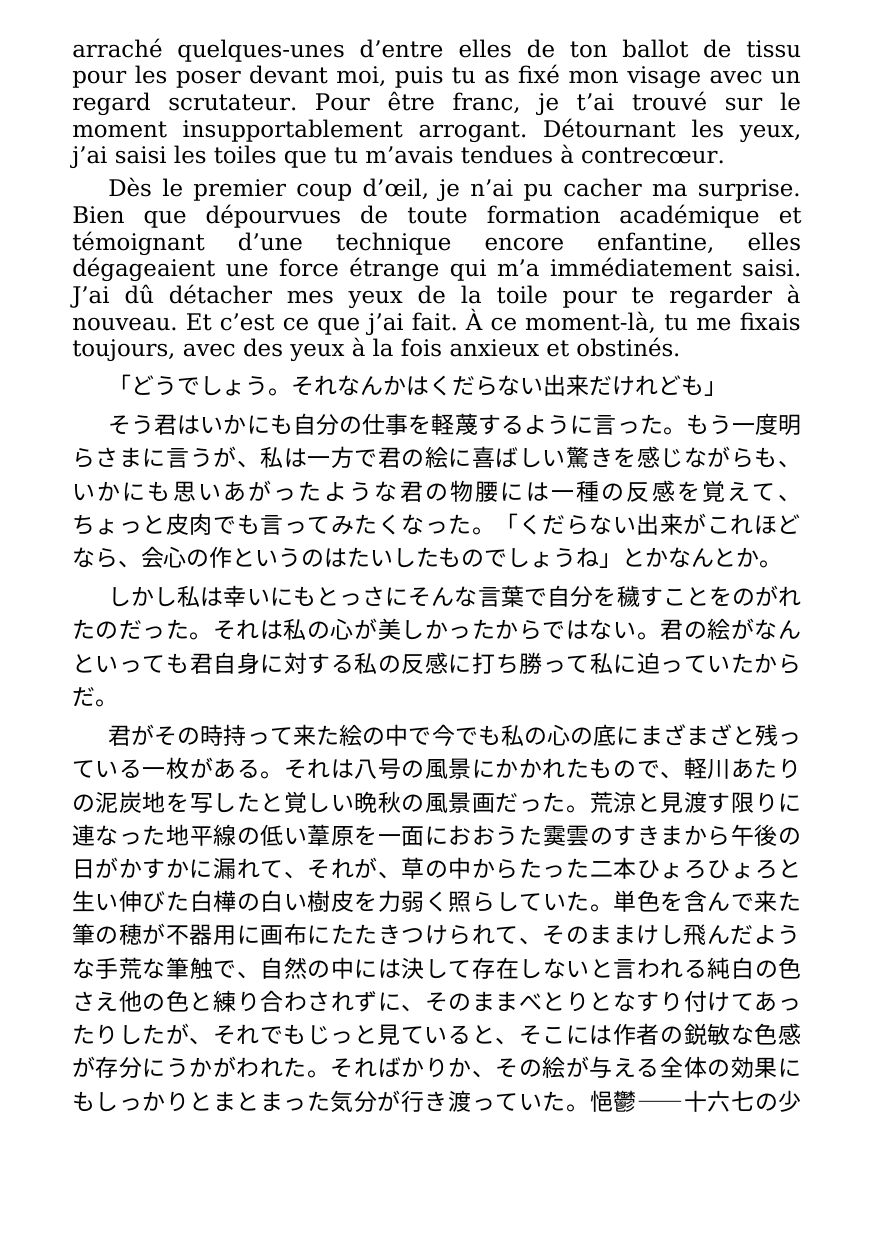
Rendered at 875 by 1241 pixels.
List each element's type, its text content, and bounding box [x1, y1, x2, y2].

text 君がその時持って来た絵の中で今でも私の心の底にまざまざと残っている一枚がある。それは八号の風景にかかれたもので、軽川あたりの泥炭地を写したと覚しい晩秋の風景画だった。荒涼と見渡す限りに連なった地平線の低い葦原を一面におおうた霙雲のすきまから午後の日がかすかに漏れて、それが、草の中からたった二本ひょろひょろと生い伸びた白樺の白い樹皮を力弱く照らしていた。単色を含んで来た筆の穂が不器用に画布にたたきつけられて、そのままけし飛んだような手荒な筆触で、自然の中には決して存在しないと言われる純白の色さえ他の色と練り合わされずに、そのままべとりとなすり付けてあったりしたが、それでもじっと見ていると、そこには作者の鋭敏な色感が存分にうかがわれた。そればかりか、その絵が与える全体の効果にもしっかりとまとまった気分が行き渡っていた。悒鬱――十六七の少 [72, 718, 802, 1117]
text しかし私は幸いにもとっさにそんな言葉で自分を穢すことをのがれたのだった。それは私の心が美しかったからではない。君の絵がなんといっても君自身に対する私の反感に打ち勝って私に迫っていたからだ。 [72, 579, 802, 712]
text Dès le premier coup d’œil, je n’ai pu cacher ma surprise. Bien que dépourvues de toute formation académique et témoignant d’une technique encore enfantine, elles dégageaient une force étrange qui m’a immédiatement saisi. J’ai dû détacher mes yeux de la toile pour te regarder à nouveau. Et c’est ce que j’ai fait. À ce moment-là, tu me fixais toujours, avec des yeux à la fois anxieux et obstinés. [72, 175, 802, 362]
text arraché quelques-unes d’entre elles de ton ballot de tissu pour les poser devant moi, puis tu as fixé mon visage avec un regard scrutateur. Pour être franc, je t’ai trouvé sur le moment insupportablement arrogant. Détournant les yeux, j’ai saisi les toiles que tu m’avais tendues à contrecœur. [72, 36, 802, 169]
text そう君はいかにも自分の仕事を軽蔑するように言った。もう一度明らさまに言うが、私は一方で君の絵に喜ばしい驚きを感じながらも、いかにも思いあがったような君の物腰には一種の反感を覚えて、ちょっと皮肉でも言ってみたくなった。「くだらない出来がこれほどなら、会心の作というのはたいしたものでしょうね」とかなんとか。 [72, 407, 802, 573]
text 「どうでしょう。それなんかはくだらない出来だけれども」 [72, 368, 802, 401]
